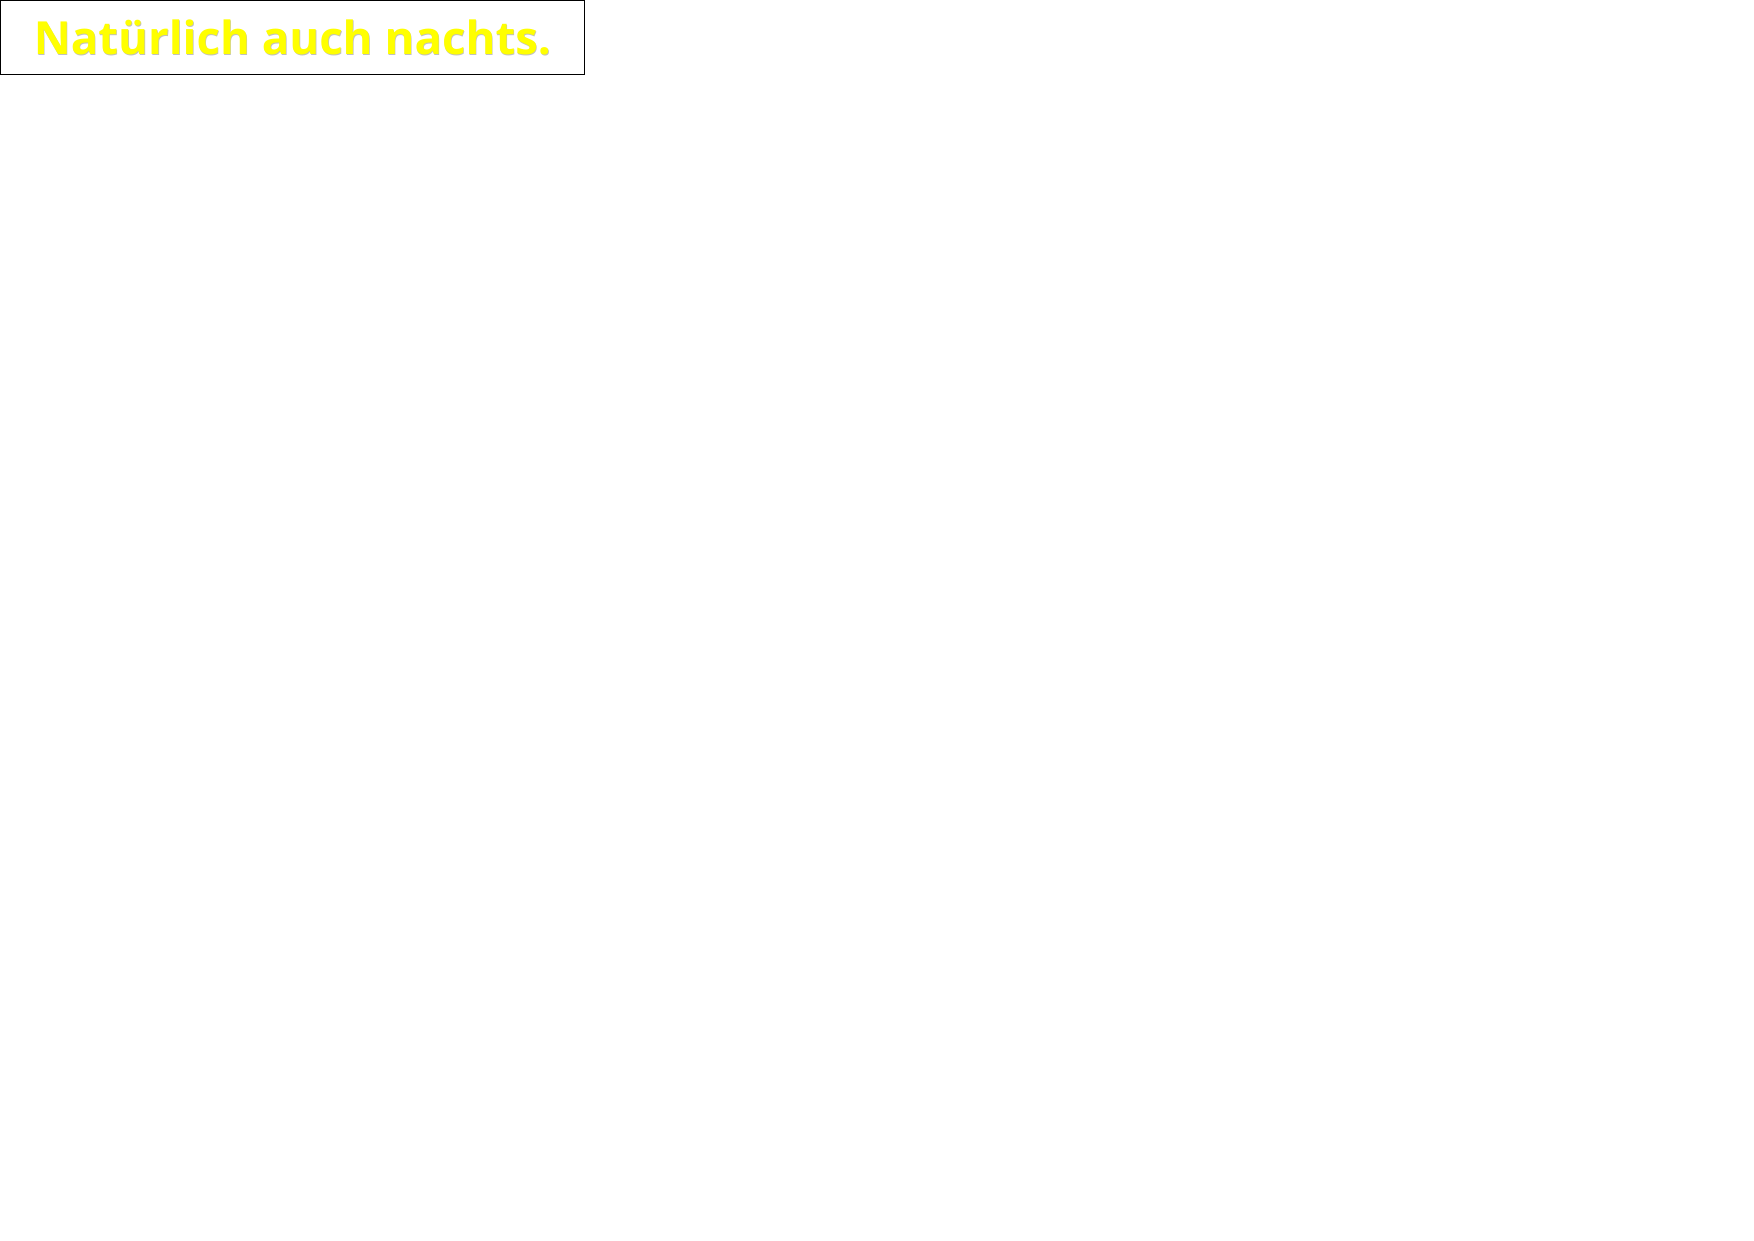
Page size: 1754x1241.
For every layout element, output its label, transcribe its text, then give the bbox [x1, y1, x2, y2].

table_header Natürlich auch nachts. [1, 1, 584, 74]
